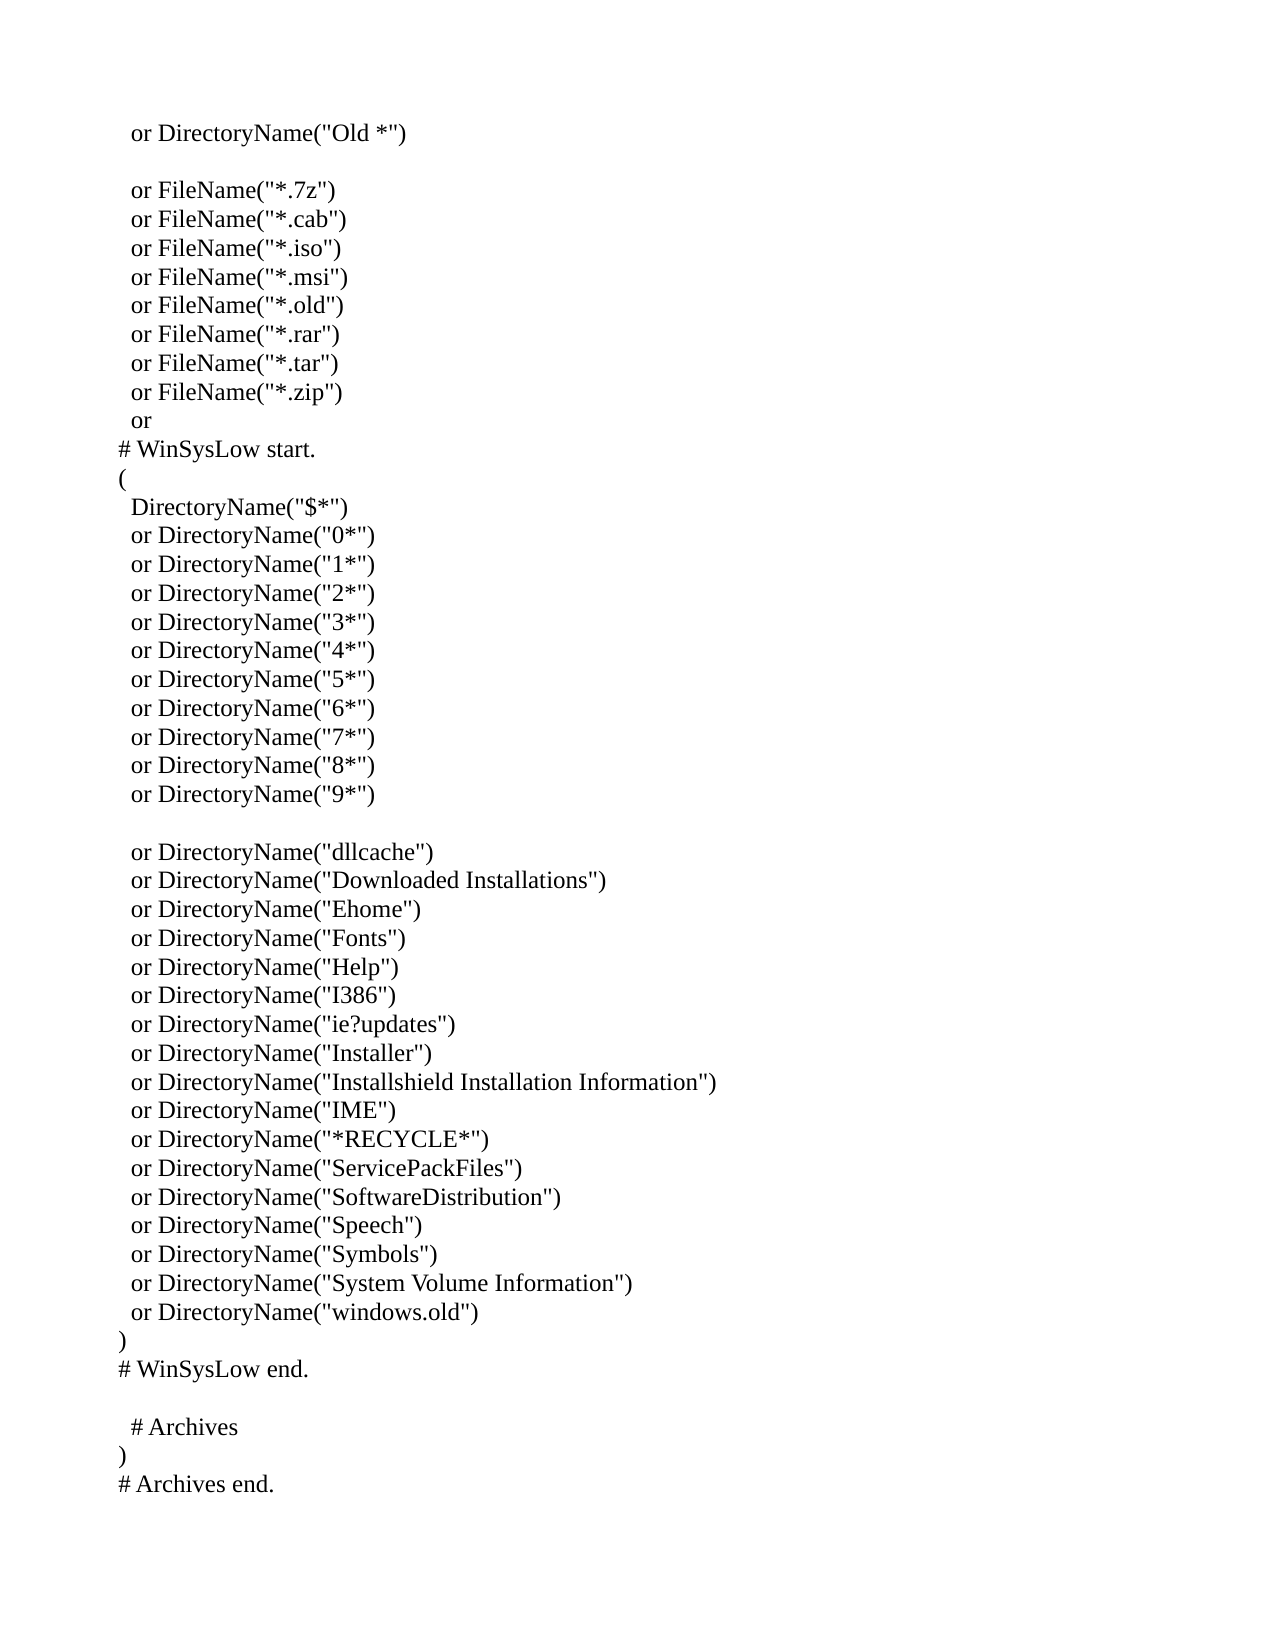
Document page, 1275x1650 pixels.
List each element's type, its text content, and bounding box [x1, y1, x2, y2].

text or DirectoryName("0*") [118, 521, 1157, 549]
text or FileName("*.7z") [118, 176, 1157, 204]
text or DirectoryName("Downloaded Installations") [118, 866, 1157, 894]
text or DirectoryName("Old *") [118, 118, 1157, 147]
text # WinSysLow start. [118, 434, 1157, 463]
text or DirectoryName("Help") [118, 952, 1157, 981]
text # Archives [118, 1412, 1157, 1441]
text or FileName("*.zip") [118, 377, 1157, 406]
text or DirectoryName("2*") [118, 578, 1157, 607]
text or FileName("*.msi") [118, 262, 1157, 291]
text ( [118, 463, 1157, 492]
text or DirectoryName("7*") [118, 722, 1157, 751]
text or DirectoryName("6*") [118, 693, 1157, 722]
text or DirectoryName("System Volume Information") [118, 1268, 1157, 1297]
text or DirectoryName("IME") [118, 1096, 1157, 1124]
text or DirectoryName("windows.old") [118, 1297, 1157, 1326]
text or FileName("*.old") [118, 291, 1157, 319]
text or DirectoryName("ie?updates") [118, 1009, 1157, 1038]
text or DirectoryName("*RECYCLE*") [118, 1124, 1157, 1153]
text or DirectoryName("SoftwareDistribution") [118, 1182, 1157, 1211]
text or DirectoryName("dllcache") [118, 837, 1157, 866]
text or DirectoryName("ServicePackFiles") [118, 1153, 1157, 1182]
text or DirectoryName("4*") [118, 636, 1157, 664]
text or DirectoryName("3*") [118, 607, 1157, 636]
text or [118, 406, 1157, 434]
text or DirectoryName("Symbols") [118, 1239, 1157, 1268]
text DirectoryName("$*") [118, 492, 1157, 521]
text or DirectoryName("8*") [118, 751, 1157, 779]
text # Archives end. [118, 1469, 1157, 1498]
text or DirectoryName("Installer") [118, 1038, 1157, 1067]
text or DirectoryName("5*") [118, 664, 1157, 693]
text or DirectoryName("Installshield Installation Information") [118, 1067, 1157, 1096]
text or DirectoryName("9*") [118, 779, 1157, 808]
text or DirectoryName("Fonts") [118, 923, 1157, 952]
text or FileName("*.iso") [118, 233, 1157, 262]
text or FileName("*.rar") [118, 319, 1157, 348]
text or DirectoryName("Speech") [118, 1211, 1157, 1239]
text or FileName("*.cab") [118, 204, 1157, 233]
text or DirectoryName("1*") [118, 549, 1157, 578]
text or DirectoryName("Ehome") [118, 894, 1157, 923]
text ) [118, 1326, 1157, 1354]
text ) [118, 1441, 1157, 1469]
text or FileName("*.tar") [118, 348, 1157, 377]
text or DirectoryName("I386") [118, 981, 1157, 1009]
text # WinSysLow end. [118, 1354, 1157, 1383]
